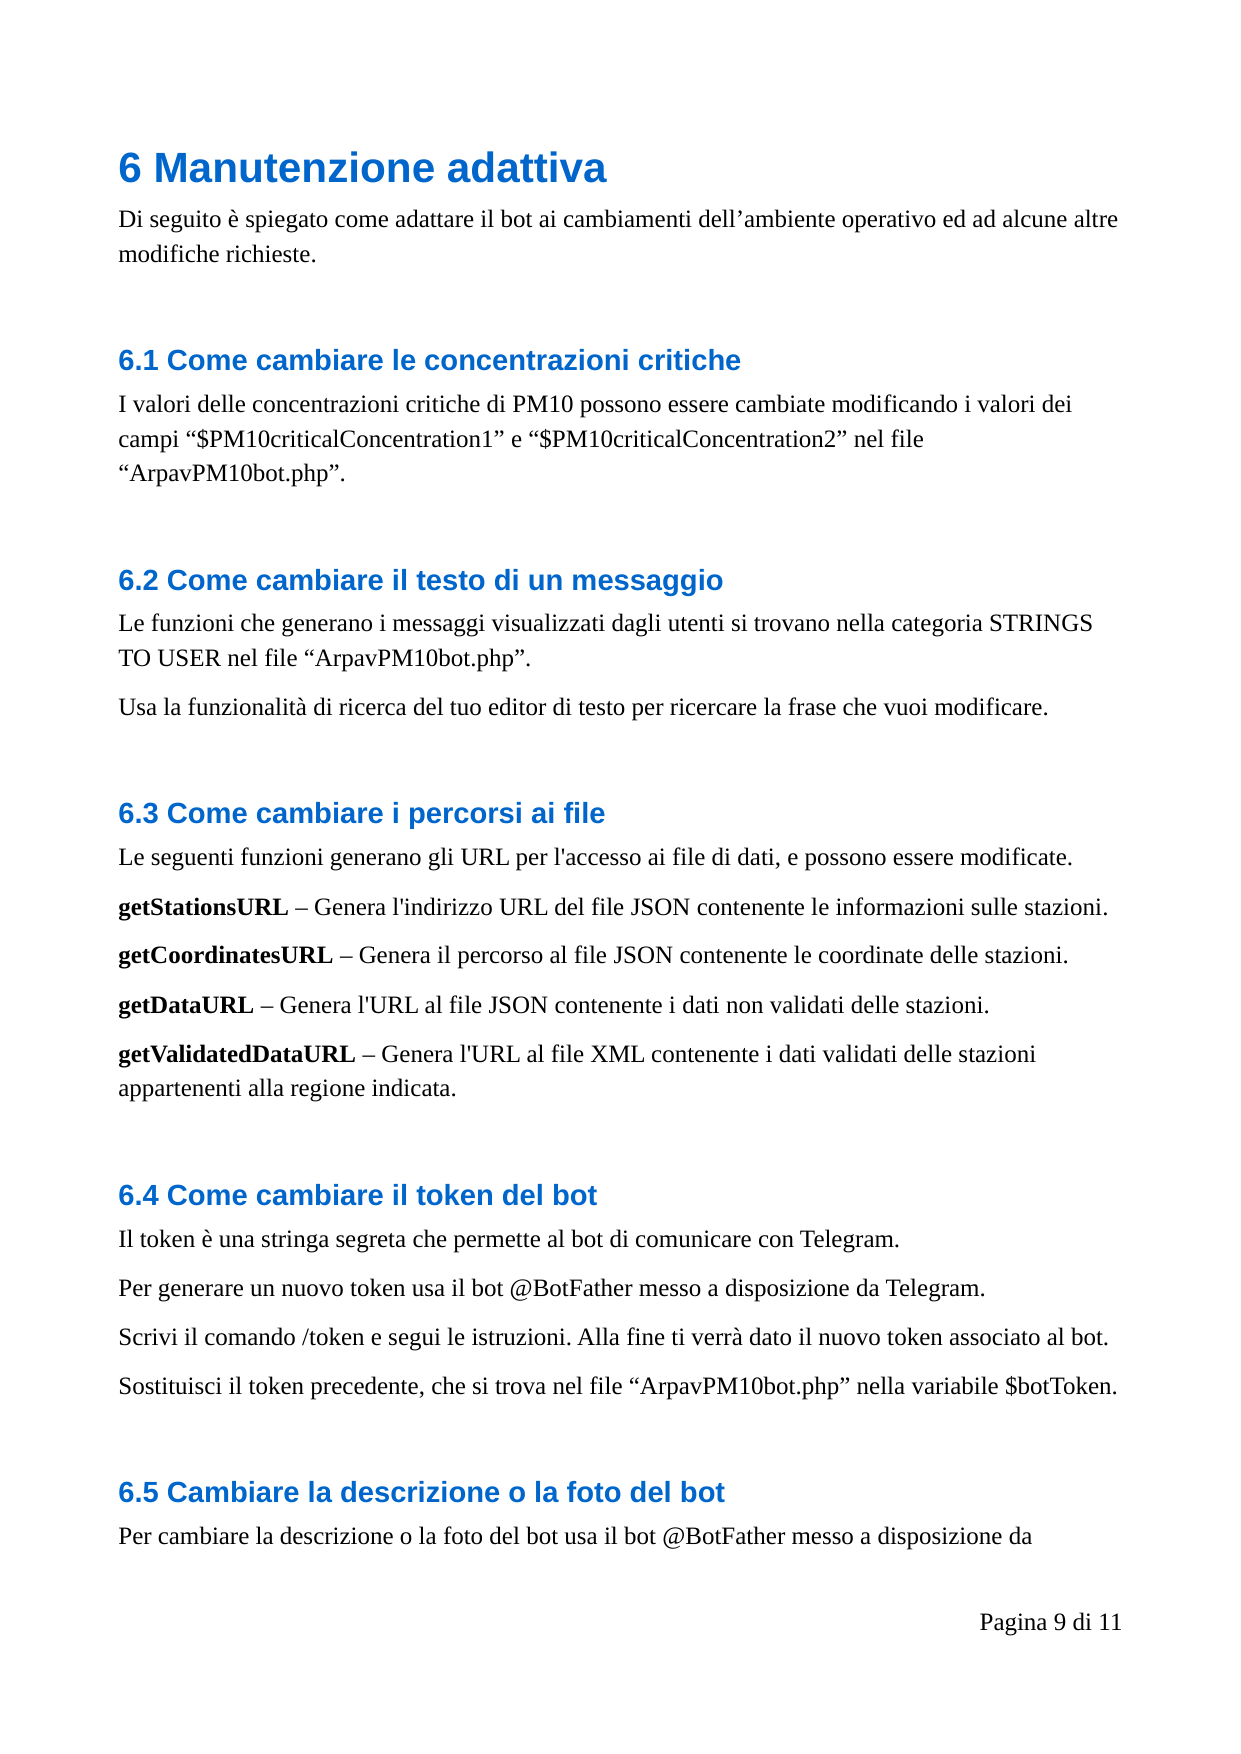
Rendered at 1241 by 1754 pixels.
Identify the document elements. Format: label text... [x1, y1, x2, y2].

text Per cambiare la descrizione o la foto del bot usa il bot @BotFather messo a disposizione da [118, 1521, 1122, 1550]
text Sostituisci il token precedente, che si trova nel file “ArpavPM10bot.php” nella variabile $botToken. [118, 1371, 1122, 1399]
text getStationsURL – Genera l'indirizzo URL del file JSON contenente le informazioni sulle stazioni. [118, 892, 1122, 920]
text Per generare un nuovo token usa il bot @BotFather messo a disposizione da Telegram. [118, 1273, 1122, 1301]
text Usa la funzionalità di ricerca del tuo editor di testo per ricercare la frase che vuoi modificare. [118, 692, 1122, 721]
subtitle 6 Manutenzione adattiva [118, 143, 1122, 192]
text getDataURL – Genera l'URL al file JSON contenente i dati non validati delle stazioni. [118, 990, 1122, 1018]
text Scrivi il comando /token e segui le istruzioni. Alla fine ti verrà dato il nuovo token associato al bot. [118, 1322, 1122, 1351]
text Le seguenti funzioni generano gli URL per l'accesso ai file di dati, e possono essere modificate. [118, 842, 1122, 871]
text Di seguito è spiegato come adattare il bot ai cambiamenti dell’ambiente operativo ed ad alcune altre modifiche richieste. [118, 204, 1122, 267]
subtitle 6.2 Come cambiare il testo di un messaggio [118, 562, 1122, 596]
text I valori delle concentrazioni critiche di PM10 possono essere cambiate modificando i valori dei campi “$PM10criticalConcentration1” e “$PM10criticalConcentration2” nel file “ArpavPM10bot.php”. [118, 389, 1122, 487]
subtitle 6.3 Come cambiare i percorsi ai file [118, 796, 1122, 830]
subtitle 6.5 Cambiare la descrizione o la foto del bot [118, 1475, 1122, 1509]
text getValidatedDataURL – Genera l'URL al file XML contenente i dati validati delle stazioni appartenenti alla regione indicata. [118, 1039, 1122, 1102]
subtitle 6.4 Come cambiare il token del bot [118, 1178, 1122, 1211]
subtitle 6.1 Come cambiare le concentrazioni critiche [118, 343, 1122, 377]
text Le funzioni che generano i messaggi visualizzati dagli utenti si trovano nella categoria STRINGS TO USER nel file “ArpavPM10bot.php”. [118, 608, 1122, 672]
text getCoordinatesURL – Genera il percorso al file JSON contenente le coordinate delle stazioni. [118, 941, 1122, 969]
text Il token è una stringa segreta che permette al bot di comunicare con Telegram. [118, 1224, 1122, 1252]
